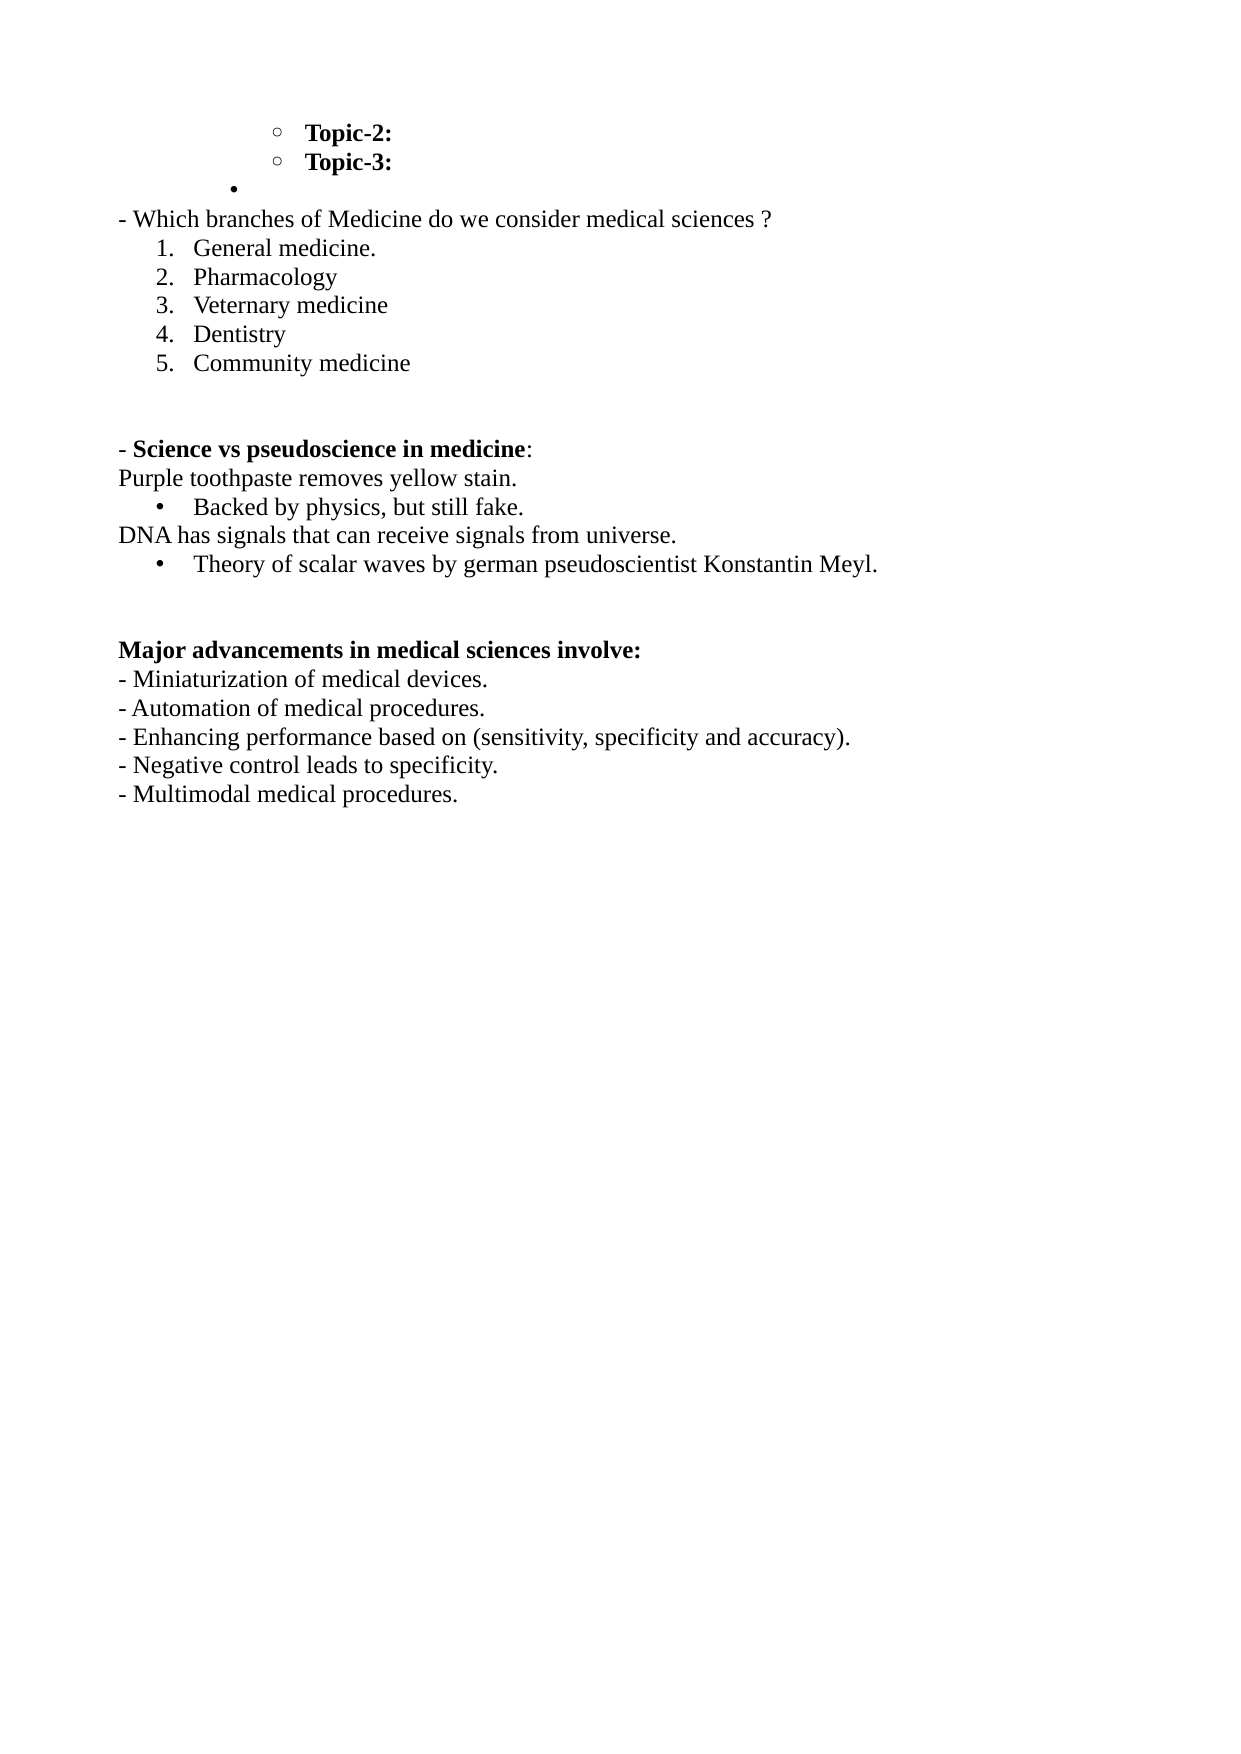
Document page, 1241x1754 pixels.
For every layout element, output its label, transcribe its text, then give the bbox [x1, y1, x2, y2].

list Theory of scalar waves by german pseudoscientist Konstantin Meyl. [156, 549, 1122, 578]
text - Miniaturization of medical devices. [118, 664, 1122, 693]
list Backed by physics, but still fake. [156, 492, 1122, 521]
text Purple toothpaste removes yellow stain. [118, 463, 1122, 492]
list Veternary medicine [156, 291, 1122, 319]
text - Negative control leads to specificity. [118, 751, 1122, 779]
text - Science vs pseudoscience in medicine: [118, 434, 1122, 463]
list Pharmacology [156, 262, 1122, 291]
text - Which branches of Medicine do we consider medical sciences ? [118, 204, 1122, 233]
list Topic-3: [267, 147, 1122, 176]
text - Multimodal medical procedures. [118, 779, 1122, 808]
text - Enhancing performance based on (sensitivity, specificity and accuracy). [118, 722, 1122, 751]
list Community medicine [156, 348, 1122, 377]
text DNA has signals that can receive signals from universe. [118, 521, 1122, 549]
text - Automation of medical procedures. [118, 693, 1122, 722]
text Major advancements in medical sciences involve: [118, 636, 1122, 664]
list General medicine. [156, 233, 1122, 262]
list Topic-2: [267, 118, 1122, 147]
list Dentistry [156, 319, 1122, 348]
